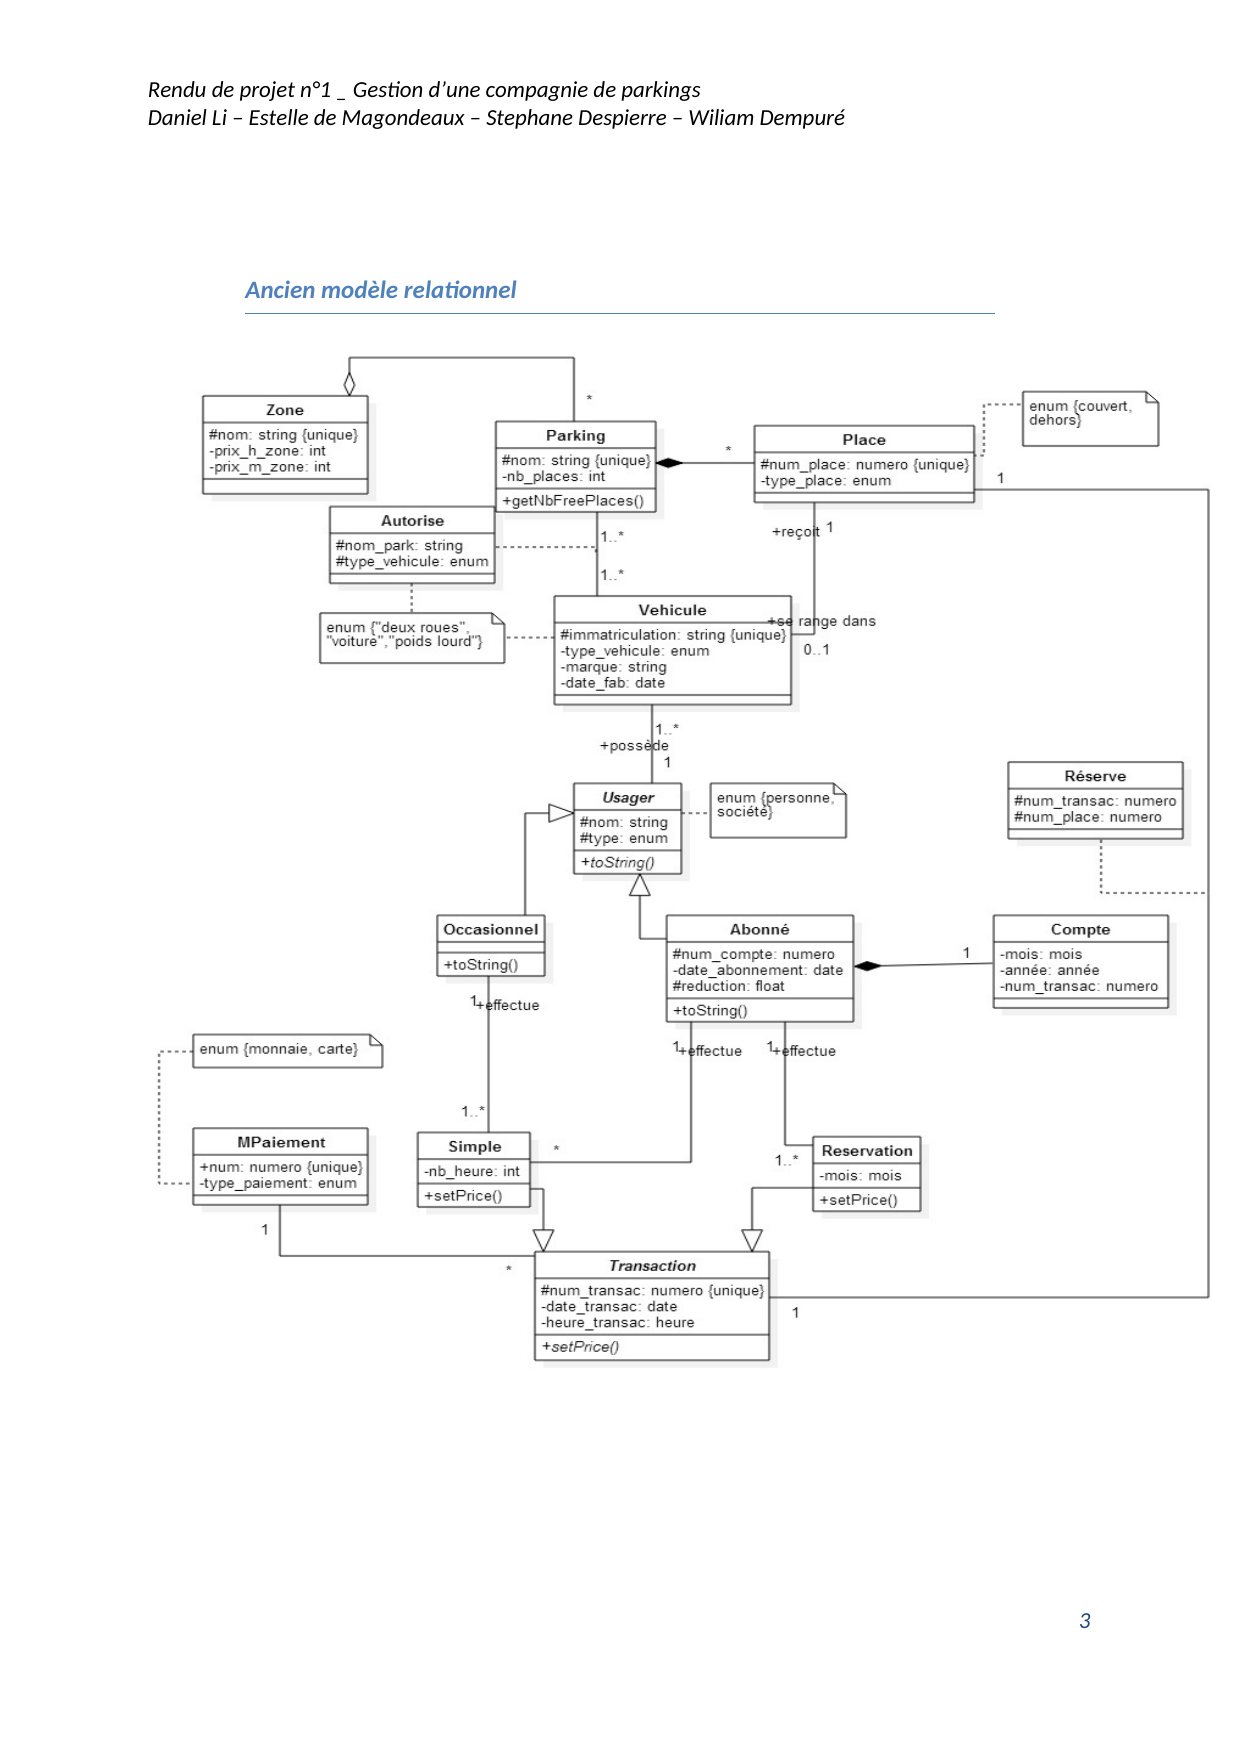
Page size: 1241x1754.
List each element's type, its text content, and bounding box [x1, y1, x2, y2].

text Ancien modèle relationnel [245, 274, 995, 313]
